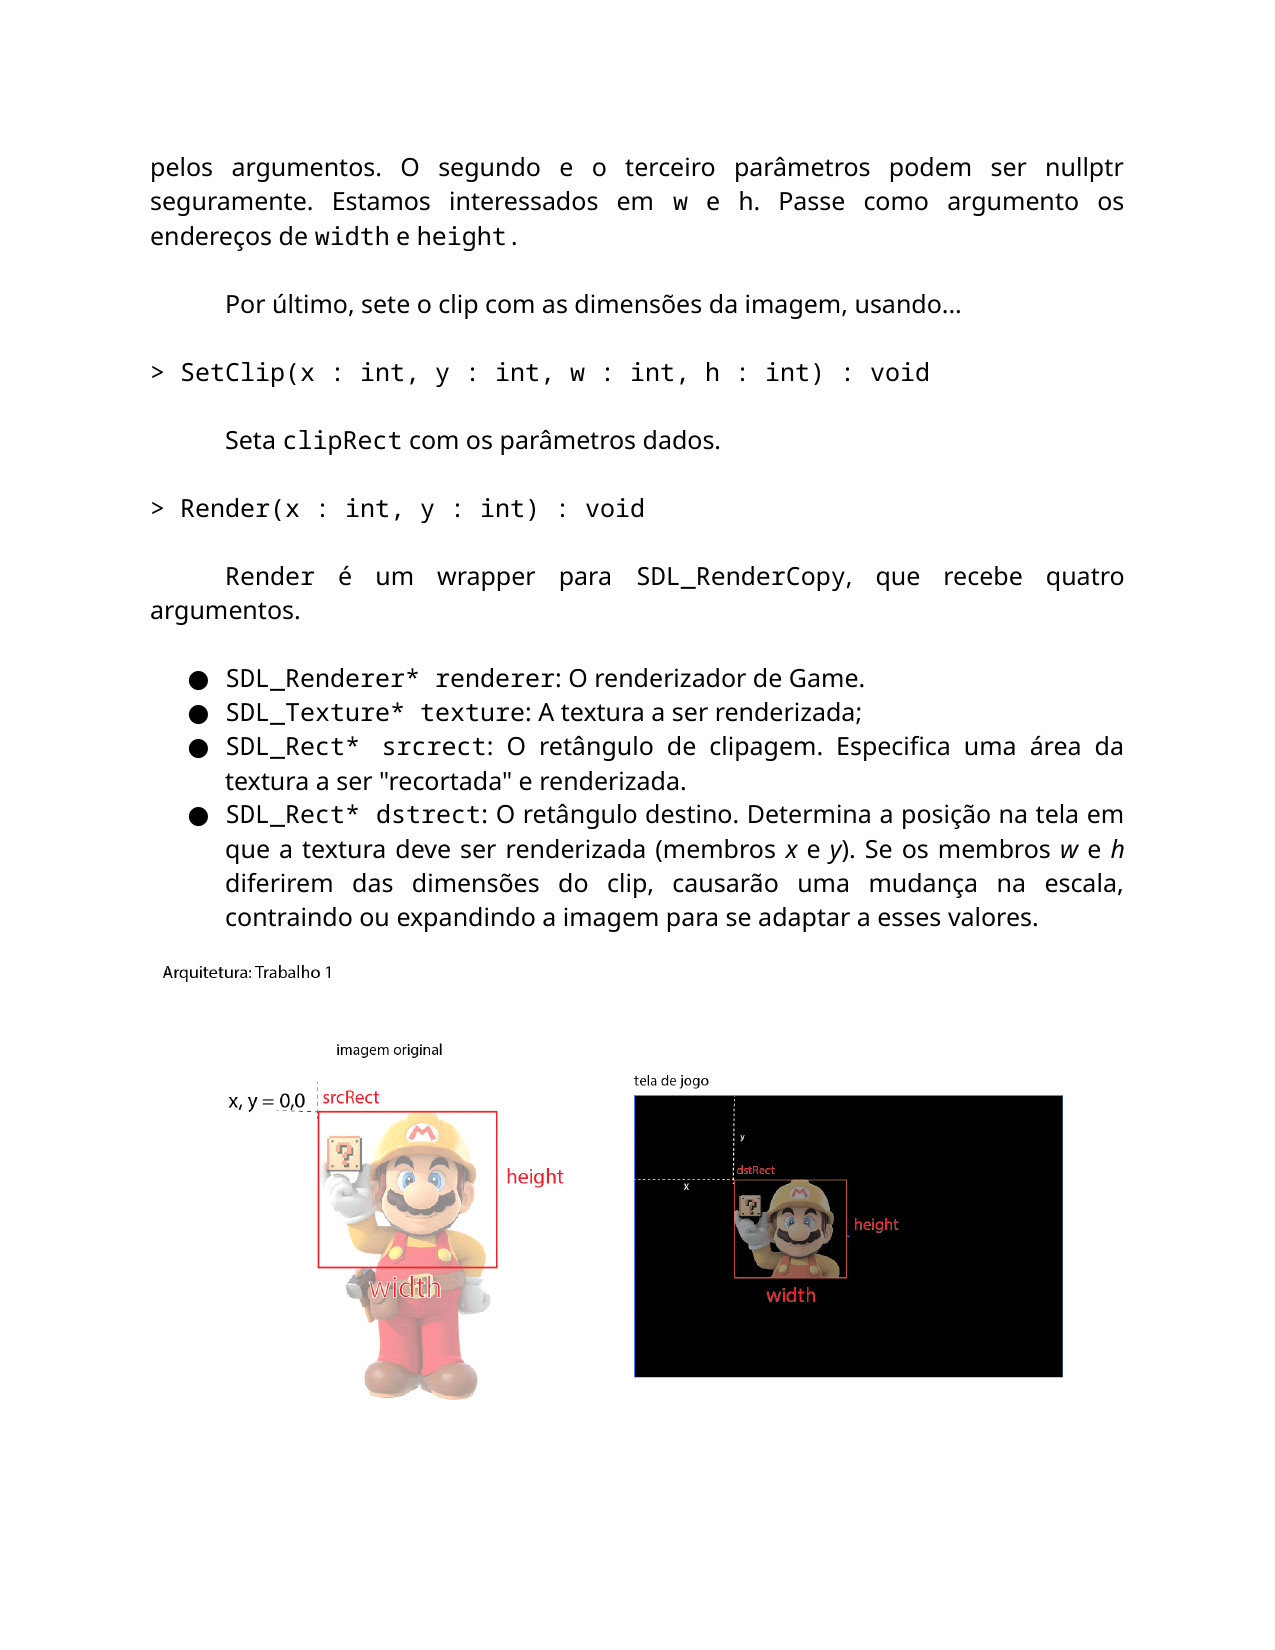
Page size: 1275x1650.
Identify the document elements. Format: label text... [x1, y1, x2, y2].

text Render é um wrapper para SDL_RenderCopy, que recebe quatro argumentos. [150, 559, 1125, 627]
list SDL_Texture* texture: A textura a ser renderizada; [187, 695, 1125, 729]
text pelos argumentos. O segundo e o terceiro parâmetros podem ser nullptr seguramente. Estamos interessados em w e h. Passe como argumento os endereços de width e height. [150, 150, 1125, 252]
text Por último, sete o clip com as dimensões da imagem, usando... [150, 286, 1125, 320]
list SDL_Renderer* renderer: O renderizador de Game. [187, 661, 1125, 695]
text > SetClip(x : int, y : int, w : int, h : int) : void [150, 354, 1125, 388]
text Seta clipRect com os parâmetros dados. [150, 422, 1125, 457]
list SDL_Rect* dstrect: O retângulo destino. Determina a posição na tela em que a textura deve ser renderizada (membros x e y). Se os membros w e h diferirem das dimensões do clip, causarão uma mudança na escala, contraindo ou expandindo a imagem para se adaptar a esses valores. [187, 797, 1125, 933]
list SDL_Rect* srcrect: O retângulo de clipagem. Especifica uma área da textura a ser "recortada" e renderizada. [187, 729, 1125, 797]
text > Render(x : int, y : int) : void [150, 491, 1125, 525]
